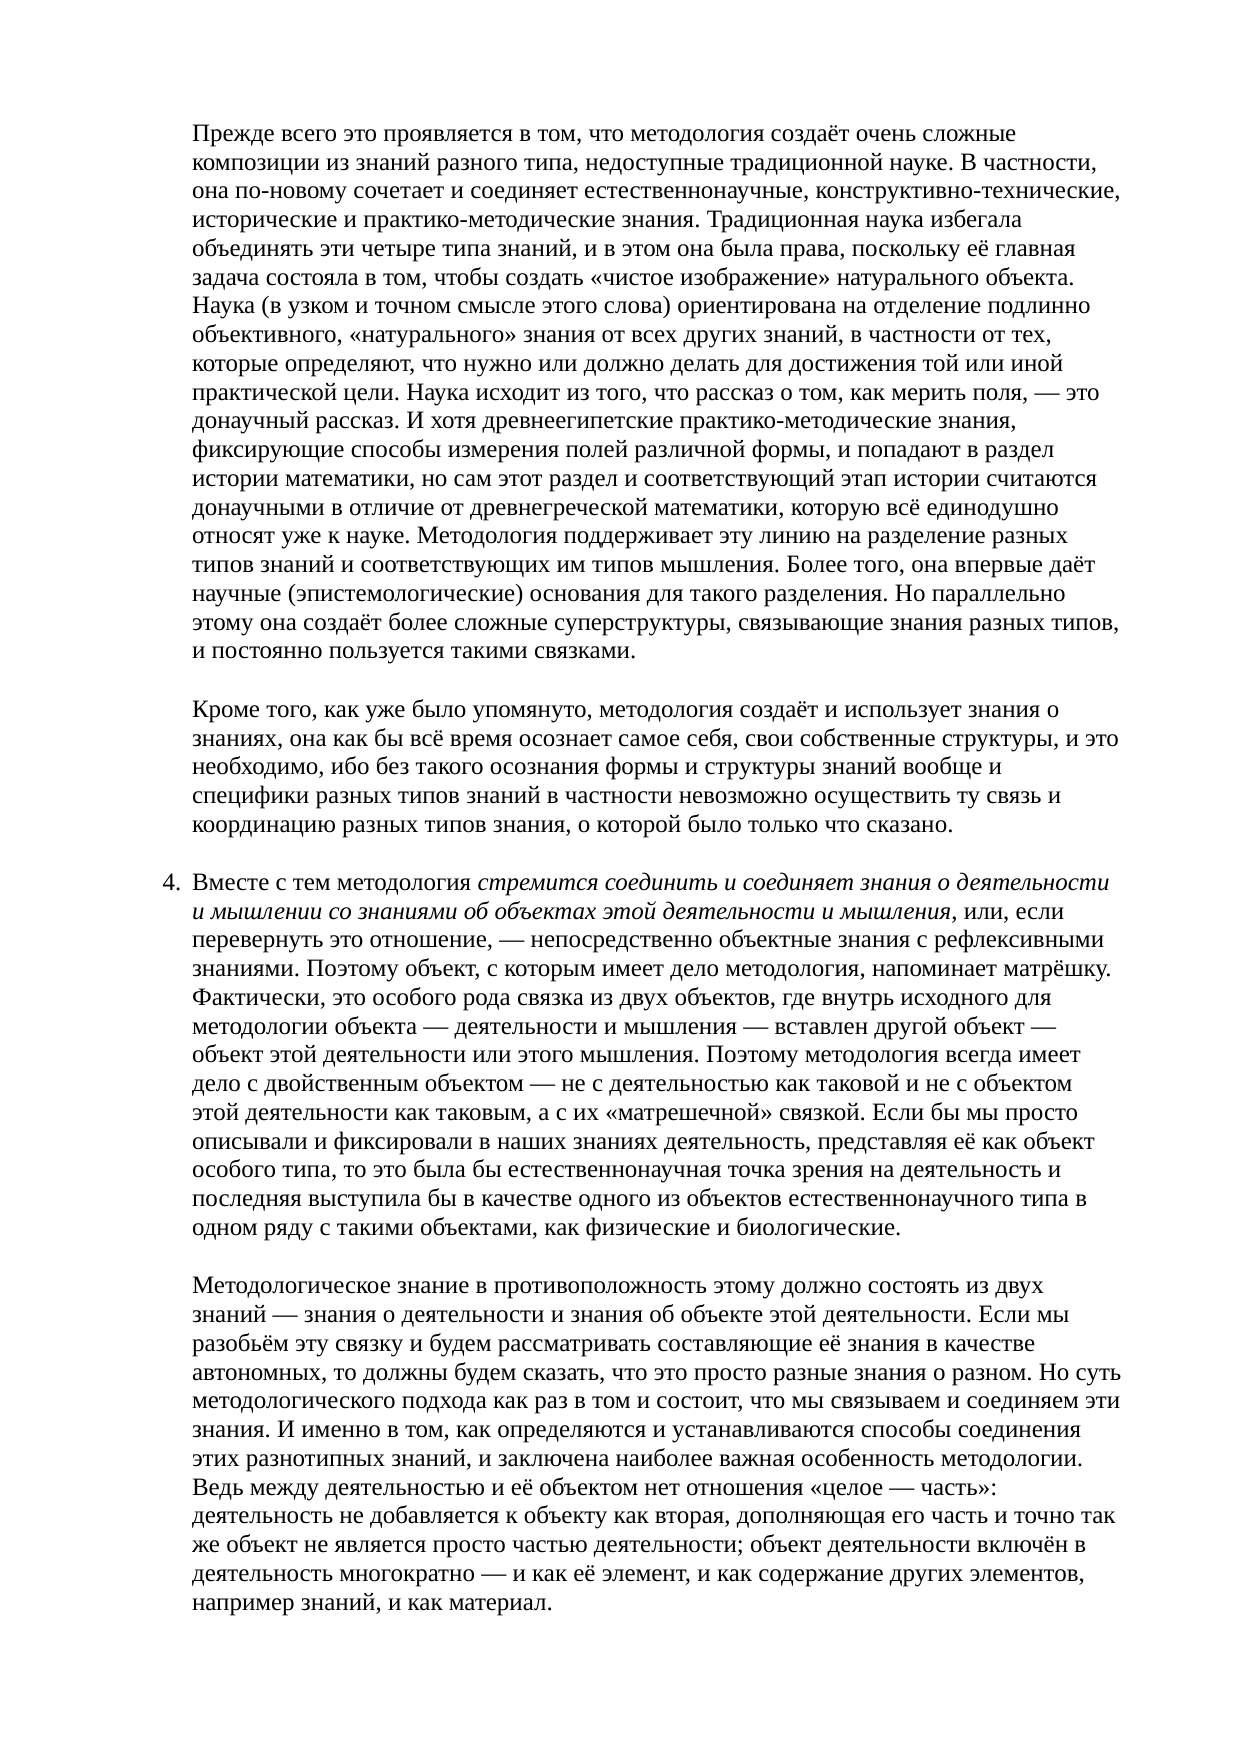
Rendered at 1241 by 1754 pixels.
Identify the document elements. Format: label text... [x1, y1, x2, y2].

list Вместе с тем методология стремится соединить и соединяет знания о деятельности и мышлении со знаниями об объектах этой деятельности и мышления, или, если перевернуть это отношение, — непосредственно объектные знания с рефлексивными знаниями. Поэтому объект, с которым имеет дело методология, напоминает матрёшку. Фактически, это особого рода связка из двух объектов, где внутрь исходного для методологии объекта — деятельности и мышления — вставлен другой объект — объект этой деятельности или этого мышления. Поэтому методология всегда имеет дело с двойственным объектом — не с деятельностью как таковой и не с объектом этой деятельности как таковым, а с их «матрешечной» связкой. Если бы мы просто описывали и фиксировали в наших знаниях деятельность, представляя её как объект особого типа, то это была бы естественнонаучная точка зрения на деятельность и последняя выступила бы в качестве одного из объектов естественнонаучного типа в одном ряду с такими объектами, как физические и биологические. [162, 867, 1122, 1241]
list Методологическое знание в противоположность этому должно состоять из двух знаний — знания о деятельности и знания об объекте этой деятельности. Если мы разобьём эту связку и будем рассматривать составляющие её знания в качестве автономных, то должны будем сказать, что это просто разные знания о разном. Но суть методологического подхода как раз в том и состоит, что мы связываем и соединяем эти знания. И именно в том, как определяются и устанавливаются способы соединения этих разнотипных знаний, и заключена наиболее важная особенность методологии. Ведь между деятельностью и её объектом нет отношения «целое — часть»: деятельность не добавляется к объекту как вторая, дополняющая его часть и точно так же объект не является просто частью деятельности; объект деятельности включён в деятельность многократно — и как её элемент, и как содержание других элементов, например знаний, и как материал. [162, 1270, 1122, 1615]
list Прежде всего это проявляется в том, что методология создаёт очень сложные композиции из знаний разного типа, недоступные традиционной науке. В частности, она по-новому сочетает и соединяет естественнонаучные, конструктивно-технические, исторические и практико-методические знания. Традиционная наука избегала объединять эти четыре типа знаний, и в этом она была права, поскольку её главная задача состояла в том, чтобы создать «чистое изображение» натурального объекта. Наука (в узком и точном смысле этого слова) ориентирована на отделение подлинно объективного, «натурального» знания от всех других знаний, в частности от тех, которые определяют, что нужно или должно делать для достижения той или иной практической цели. Наука исходит из того, что рассказ о том, как мерить поля, — это донаучный рассказ. И хотя древнеегипетские практико-методические знания, фиксирующие способы измерения полей различной формы, и попадают в раздел истории математики, но сам этот раздел и соответствующий этап истории считаются донаучными в отличие от древнегреческой математики, которую всё единодушно относят уже к науке. Методология поддерживает эту линию на разделение разных типов знаний и соответствующих им типов мышления. Более того, она впервые даёт научные (эпистемологические) основания для такого разделения. Но параллельно этому она создаёт более сложные суперструктуры, связывающие знания разных типов, и постоянно пользуется такими связками. [162, 118, 1122, 664]
list Кроме того, как уже было упомянуто, методология создаёт и использует знания о знаниях, она как бы всё время осознает самое себя, свои собственные структуры, и это необходимо, ибо без такого осознания формы и структуры знаний вообще и специфики разных типов знаний в частности невозможно осуществить ту связь и координацию разных типов знания, о которой было только что сказано. [162, 694, 1122, 838]
